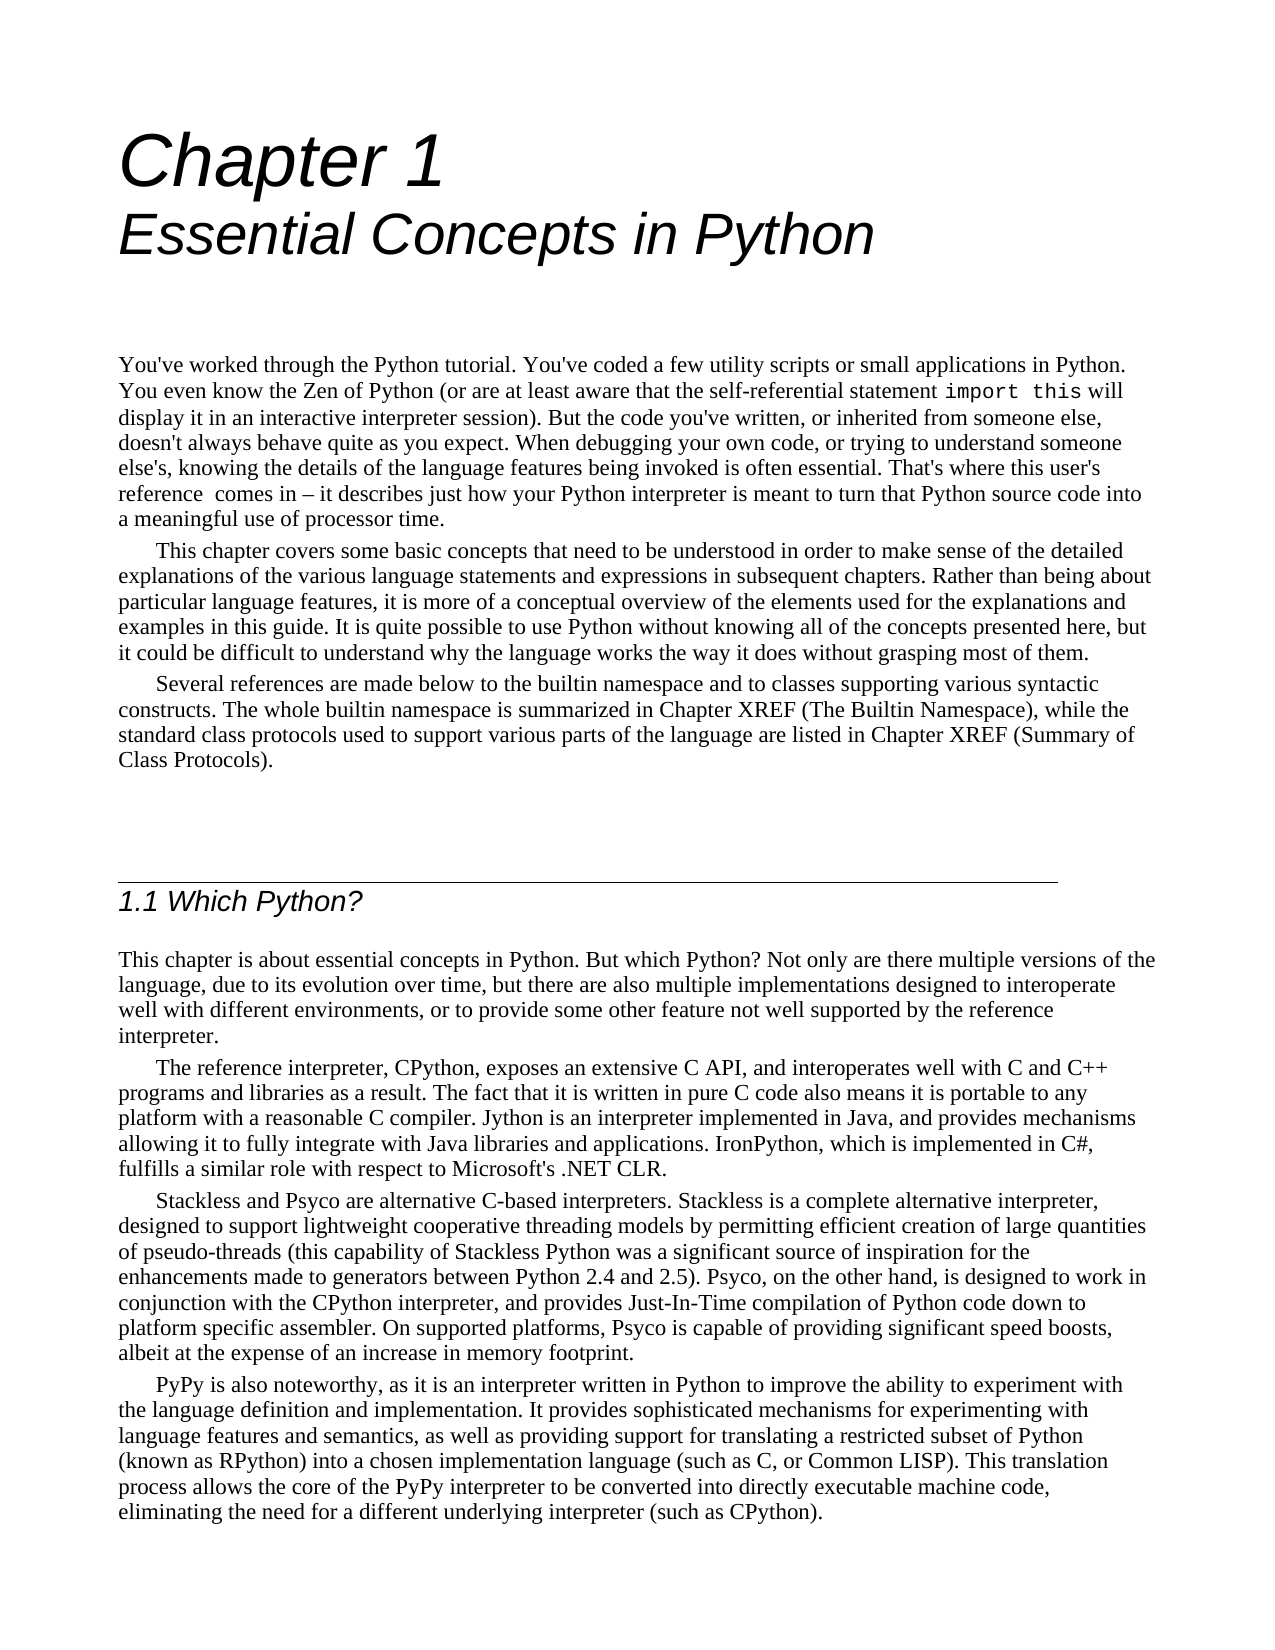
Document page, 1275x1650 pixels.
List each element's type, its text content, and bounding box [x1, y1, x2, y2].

text PyPy is also noteworthy, as it is an interpreter written in Python to improve the ability to experiment with the language definition and implementation. It provides sophisticated mechanisms for experimenting with language features and semantics, as well as providing support for translating a restricted subset of Python (known as RPython) into a chosen implementation language (such as C, or Common LISP). This translation process allows the core of the PyPy interpreter to be converted into directly executable machine code, eliminating the need for a different underlying interpreter (such as CPython). [118, 1372, 1157, 1524]
text The reference interpreter, CPython, exposes an extensive C API, and interoperates well with C and C++ programs and libraries as a result. The fact that it is written in pure C code also means it is portable to any platform with a reasonable C compiler. Jython is an interpreter implemented in Java, and provides mechanisms allowing it to fully integrate with Java libraries and applications. IronPython, which is implemented in C#, fulfills a similar role with respect to Microsoft's .NET CLR. [118, 1054, 1157, 1182]
text This chapter is about essential concepts in Python. But which Python? Not only are there multiple versions of the language, due to its evolution over time, but there are also multiple implementations designed to interoperate well with different environments, or to provide some other feature not well supported by the reference interpreter. [118, 947, 1157, 1048]
subtitle Chapter 1 [118, 118, 932, 202]
text This chapter covers some basic concepts that need to be understood in order to make sense of the detailed explanations of the various language statements and expressions in subsequent chapters. Rather than being about particular language features, it is more of a conceptual overview of the elements used for the explanations and examples in this guide. It is quite possible to use Python without knowing all of the concepts presented here, but it could be difficult to understand why the language works the way it does without grasping most of them. [118, 538, 1157, 665]
text You've worked through the Python tutorial. You've coded a few utility scripts or small applications in Python. You even know the Zen of Python (or are at least aware that the self-referential statement import this will display it in an interactive interpreter session). But the code you've written, or inherited from someone else, doesn't always behave quite as you expect. When debugging your own code, or trying to understand someone else's, knowing the details of the language features being invoked is often essential. That's where this user's reference comes in – it describes just how your Python interpreter is meant to turn that Python source code into a meaningful use of processor time. [118, 352, 1157, 532]
subtitle 1.1 Which Python? [118, 883, 1058, 917]
text Essential Concepts in Python [118, 202, 1082, 267]
text Stackless and Psyco are alternative C-based interpreters. Stackless is a complete alternative interpreter, designed to support lightweight cooperative threading models by permitting efficient creation of large quantities of pseudo-threads (this capability of Stackless Python was a significant source of inspiration for the enhancements made to generators between Python 2.4 and 2.5). Psyco, on the other hand, is designed to work in conjunction with the CPython interpreter, and provides Just-In-Time compilation of Python code down to platform specific assembler. On supported platforms, Psyco is capable of providing significant speed boosts, albeit at the expense of an increase in memory footprint. [118, 1188, 1157, 1366]
text Several references are made below to the builtin namespace and to classes supporting various syntactic constructs. The whole builtin namespace is summarized in Chapter XREF (The Builtin Namespace), while the standard class protocols used to support various parts of the language are listed in Chapter XREF (Summary of Class Protocols). [118, 671, 1157, 773]
